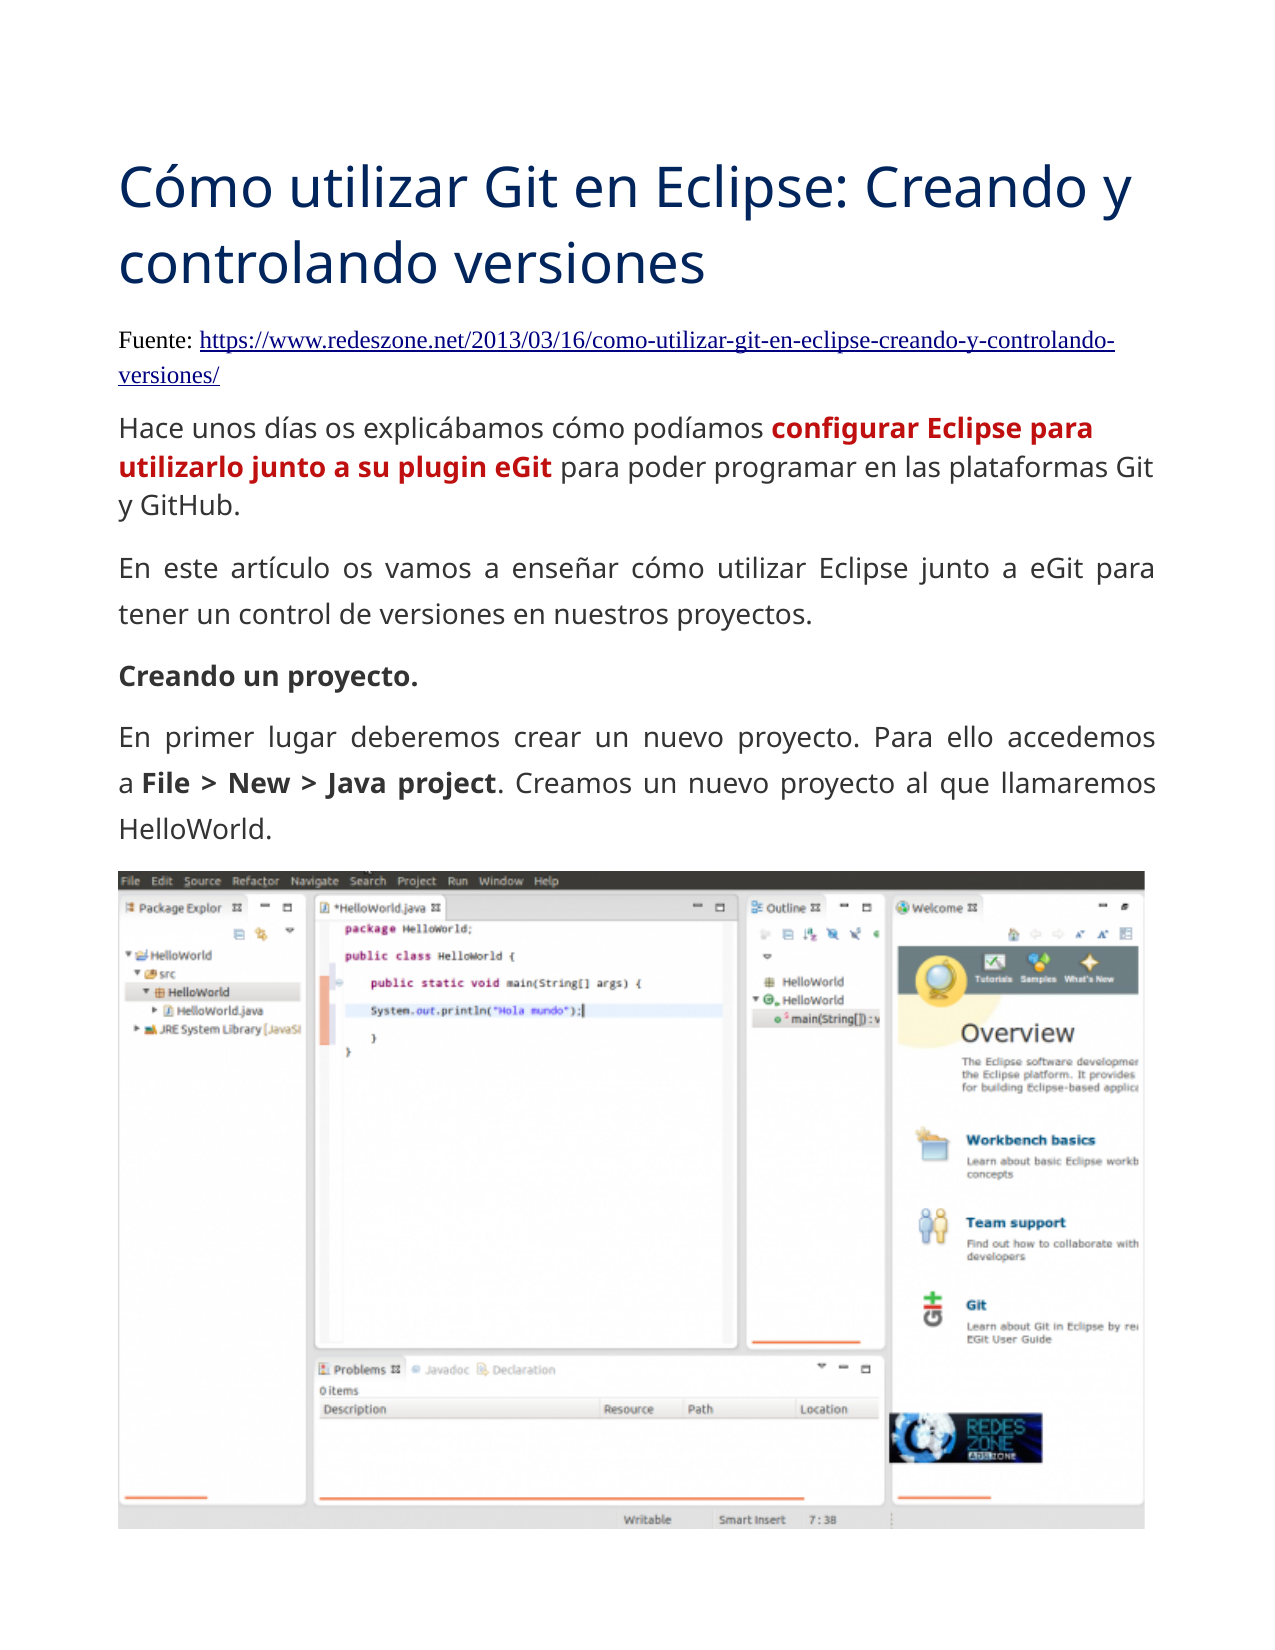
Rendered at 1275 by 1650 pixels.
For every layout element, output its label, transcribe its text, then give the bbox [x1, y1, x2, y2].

text Creando un proyecto. [118, 656, 1157, 694]
subtitle Cómo utilizar Git en Eclipse: Creando y controlando versiones [118, 147, 1157, 300]
picture [118, 871, 1145, 1529]
text Fuente: https://www.redeszone.net/2013/03/16/como-utilizar-git-en-eclipse-creando-y-controlando-versiones/ [118, 325, 1157, 388]
text Hace unos días os explicábamos cómo podíamos configurar Eclipse para utilizarlo junto a su plugin eGit para poder programar en las plataformas Git y GitHub. [118, 409, 1157, 524]
text En primer lugar deberemos crear un nuevo proyecto. Para ello accedemos a File > New > Java project. Creamos un nuevo proyecto al que llamaremos HelloWorld. [118, 718, 1157, 848]
text En este artículo os vamos a enseñar cómo utilizar Eclipse junto a eGit para tener un control de versiones en nuestros proyectos. [118, 549, 1157, 633]
